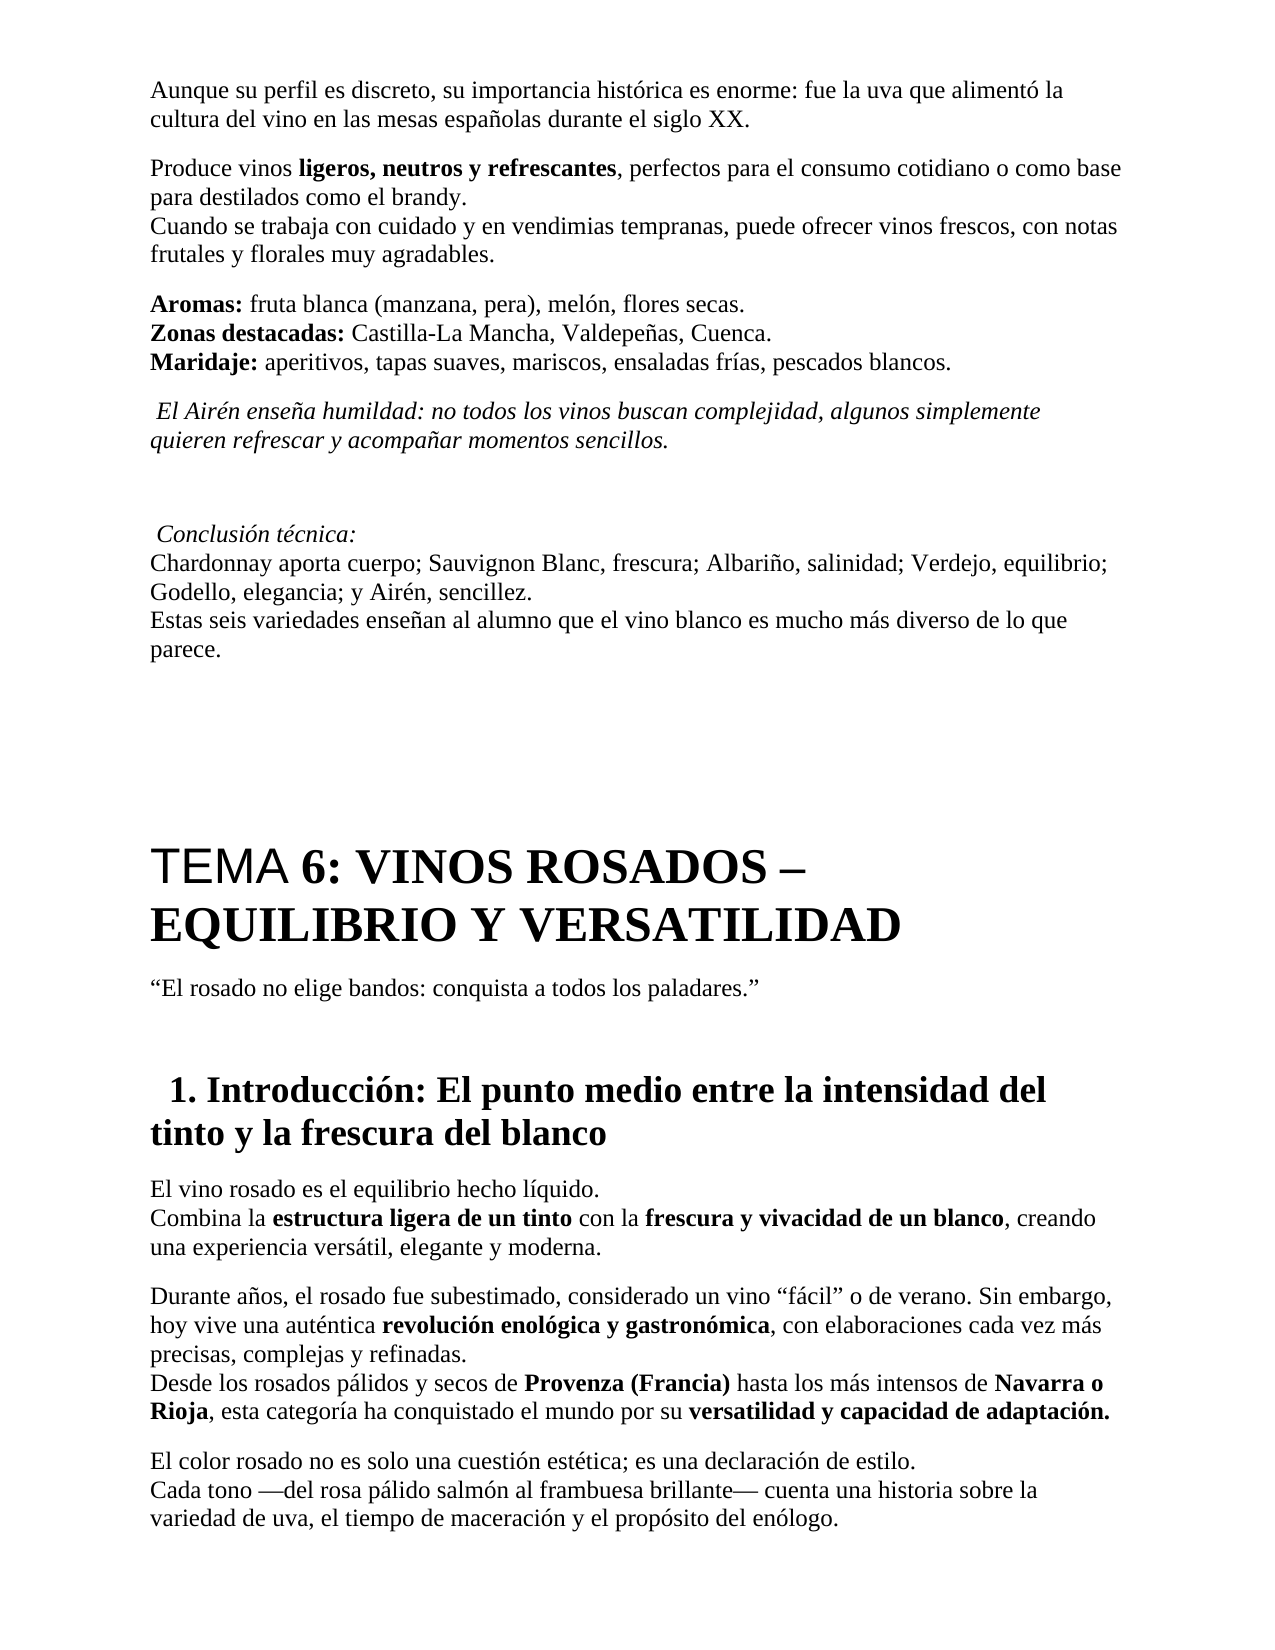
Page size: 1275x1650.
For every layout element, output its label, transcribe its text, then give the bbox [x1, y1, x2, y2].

text Durante años, el rosado fue subestimado, considerado un vino “fácil” o de verano. Sin embargo, hoy vive una auténtica revolución enológica y gastronómica, con elaboraciones cada vez más precisas, complejas y refinadas. Desde los rosados pálidos y secos de Provenza (Francia) hasta los más intensos de Navarra o Rioja, esta categoría ha conquistado el mundo por su versatilidad y capacidad de adaptación. [150, 1281, 1125, 1425]
text El color rosado no es solo una cuestión estética; es una declaración de estilo. Cada tono —del rosa pálido salmón al frambuesa brillante— cuenta una historia sobre la variedad de uva, el tiempo de maceración y el propósito del enólogo. [150, 1446, 1125, 1532]
text El vino rosado es el equilibrio hecho líquido. Combina la estructura ligera de un tinto con la frescura y vivacidad de un blanco, creando una experiencia versátil, elegante y moderna. [150, 1174, 1125, 1261]
text Produce vinos ligeros, neutros y refrescantes, perfectos para el consumo cotidiano o como base para destilados como el brandy. Cuando se trabaja con cuidado y en vendimias tempranas, puede ofrecer vinos frescos, con notas frutales y florales muy agradables. [150, 153, 1125, 268]
text El Airén enseña humildad: no todos los vinos buscan complejidad, algunos simplemente quieren refrescar y acompañar momentos sencillos. [150, 396, 1125, 454]
text Conclusión técnica: Chardonnay aporta cuerpo; Sauvignon Blanc, frescura; Albariño, salinidad; Verdejo, equilibrio; Godello, elegancia; y Airén, sencillez. Estas seis variedades enseñan al alumno que el vino blanco es mucho más diverso de lo que parece. [150, 519, 1125, 663]
text TEMA 6: VINOS ROSADOS – EQUILIBRIO Y VERSATILIDAD [150, 837, 1125, 952]
text “El rosado no elige bandos: conquista a todos los paladares.” [150, 973, 1125, 1002]
text 1. Introducción: El punto medio entre la intensidad del tinto y la frescura del blanco [150, 1067, 1125, 1153]
text Aromas: fruta blanca (manzana, pera), melón, flores secas. Zonas destacadas: Castilla-La Mancha, Valdepeñas, Cuenca. Maridaje: aperitivos, tapas suaves, mariscos, ensaladas frías, pescados blancos. [150, 289, 1125, 375]
text Aunque su perfil es discreto, su importancia histórica es enorme: fue la uva que alimentó la cultura del vino en las mesas españolas durante el siglo XX. [150, 75, 1125, 132]
